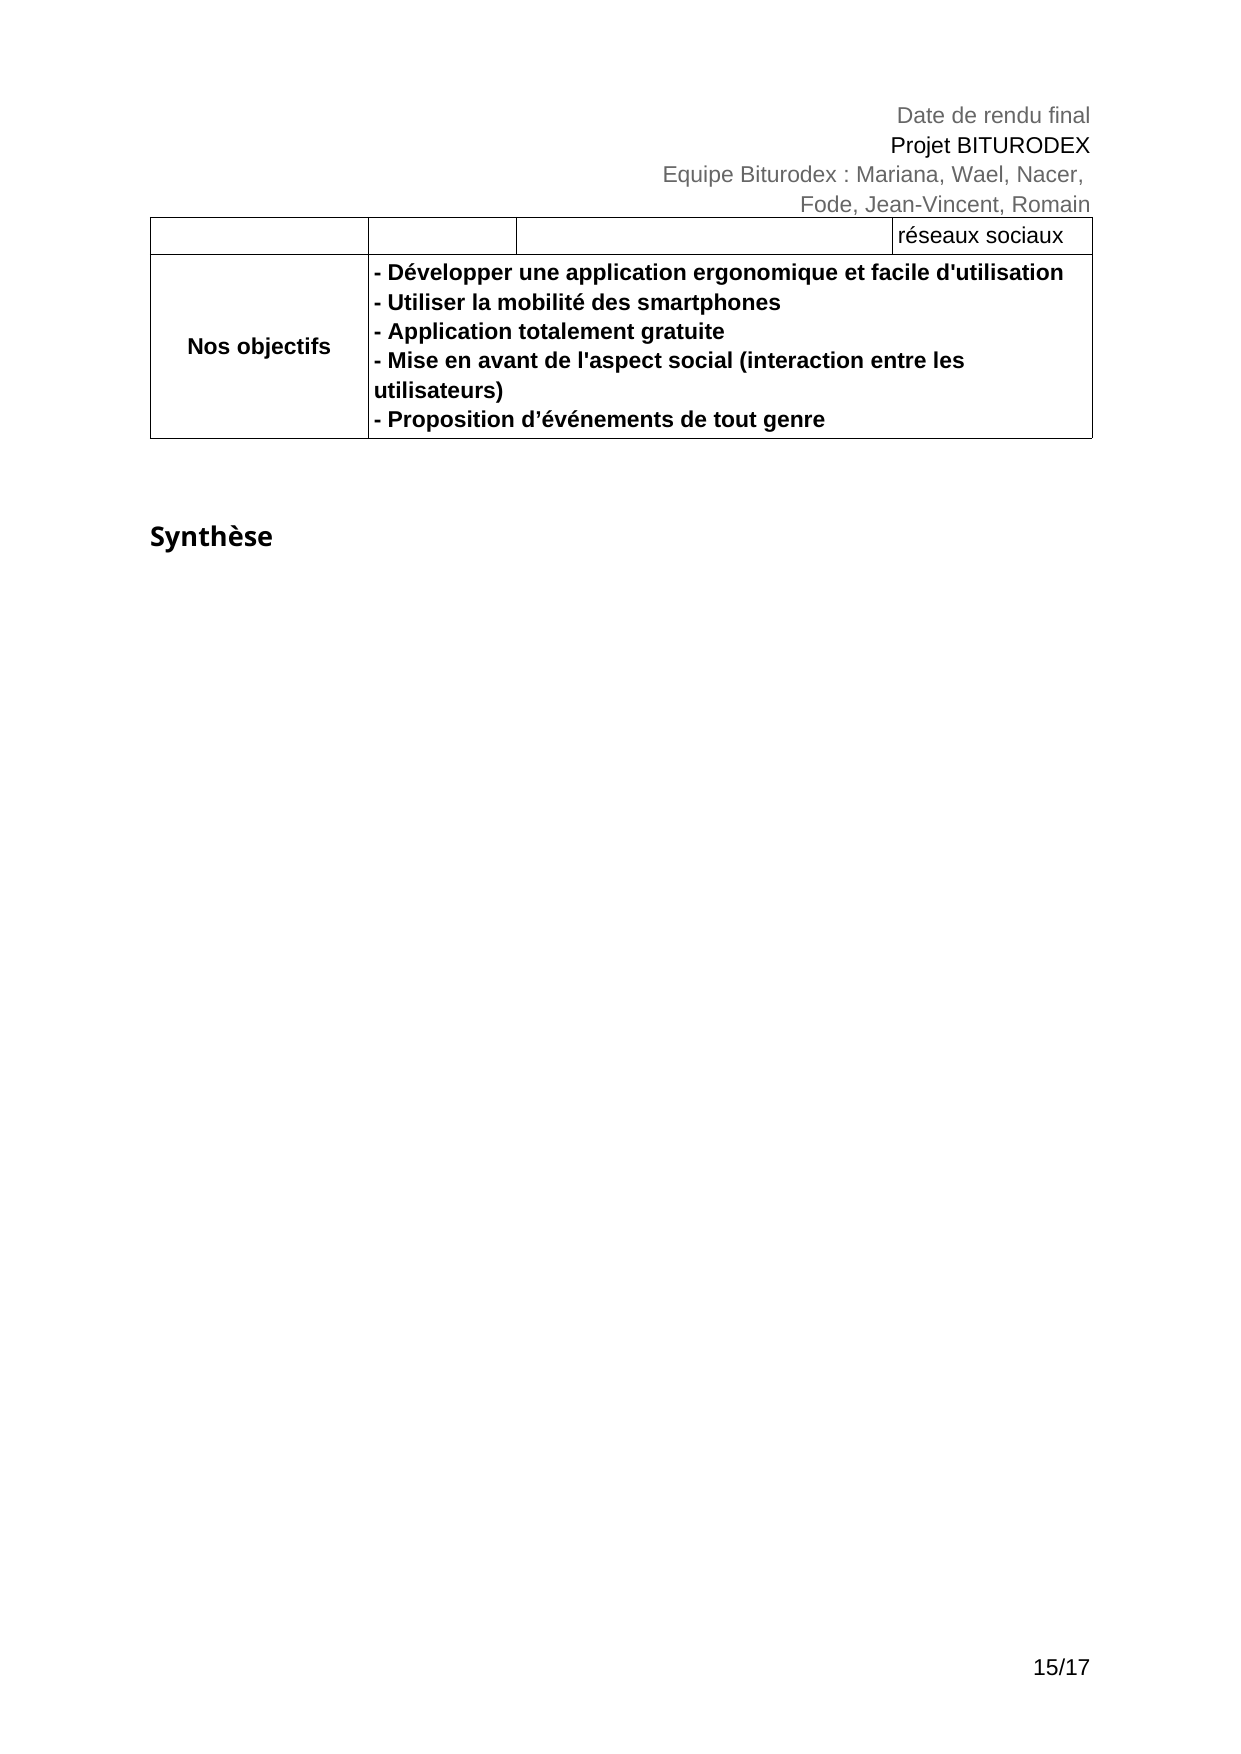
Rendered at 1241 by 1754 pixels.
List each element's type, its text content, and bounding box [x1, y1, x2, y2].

table_cell [517, 218, 892, 254]
subtitle Synthèse [150, 518, 1090, 555]
table_cell réseaux sociaux [893, 218, 1092, 254]
table_cell [369, 218, 516, 254]
table_cell - Développer une application ergonomique et facile d'utilisation - Utiliser la mobilité des smartphones - Application totalement gratuite - Mise en avant de l'aspect social (interaction entre les utilisateurs) - Proposition d’événements de tout genre [369, 255, 1092, 438]
table_cell [151, 218, 368, 254]
table_cell Nos objectifs [151, 255, 368, 438]
